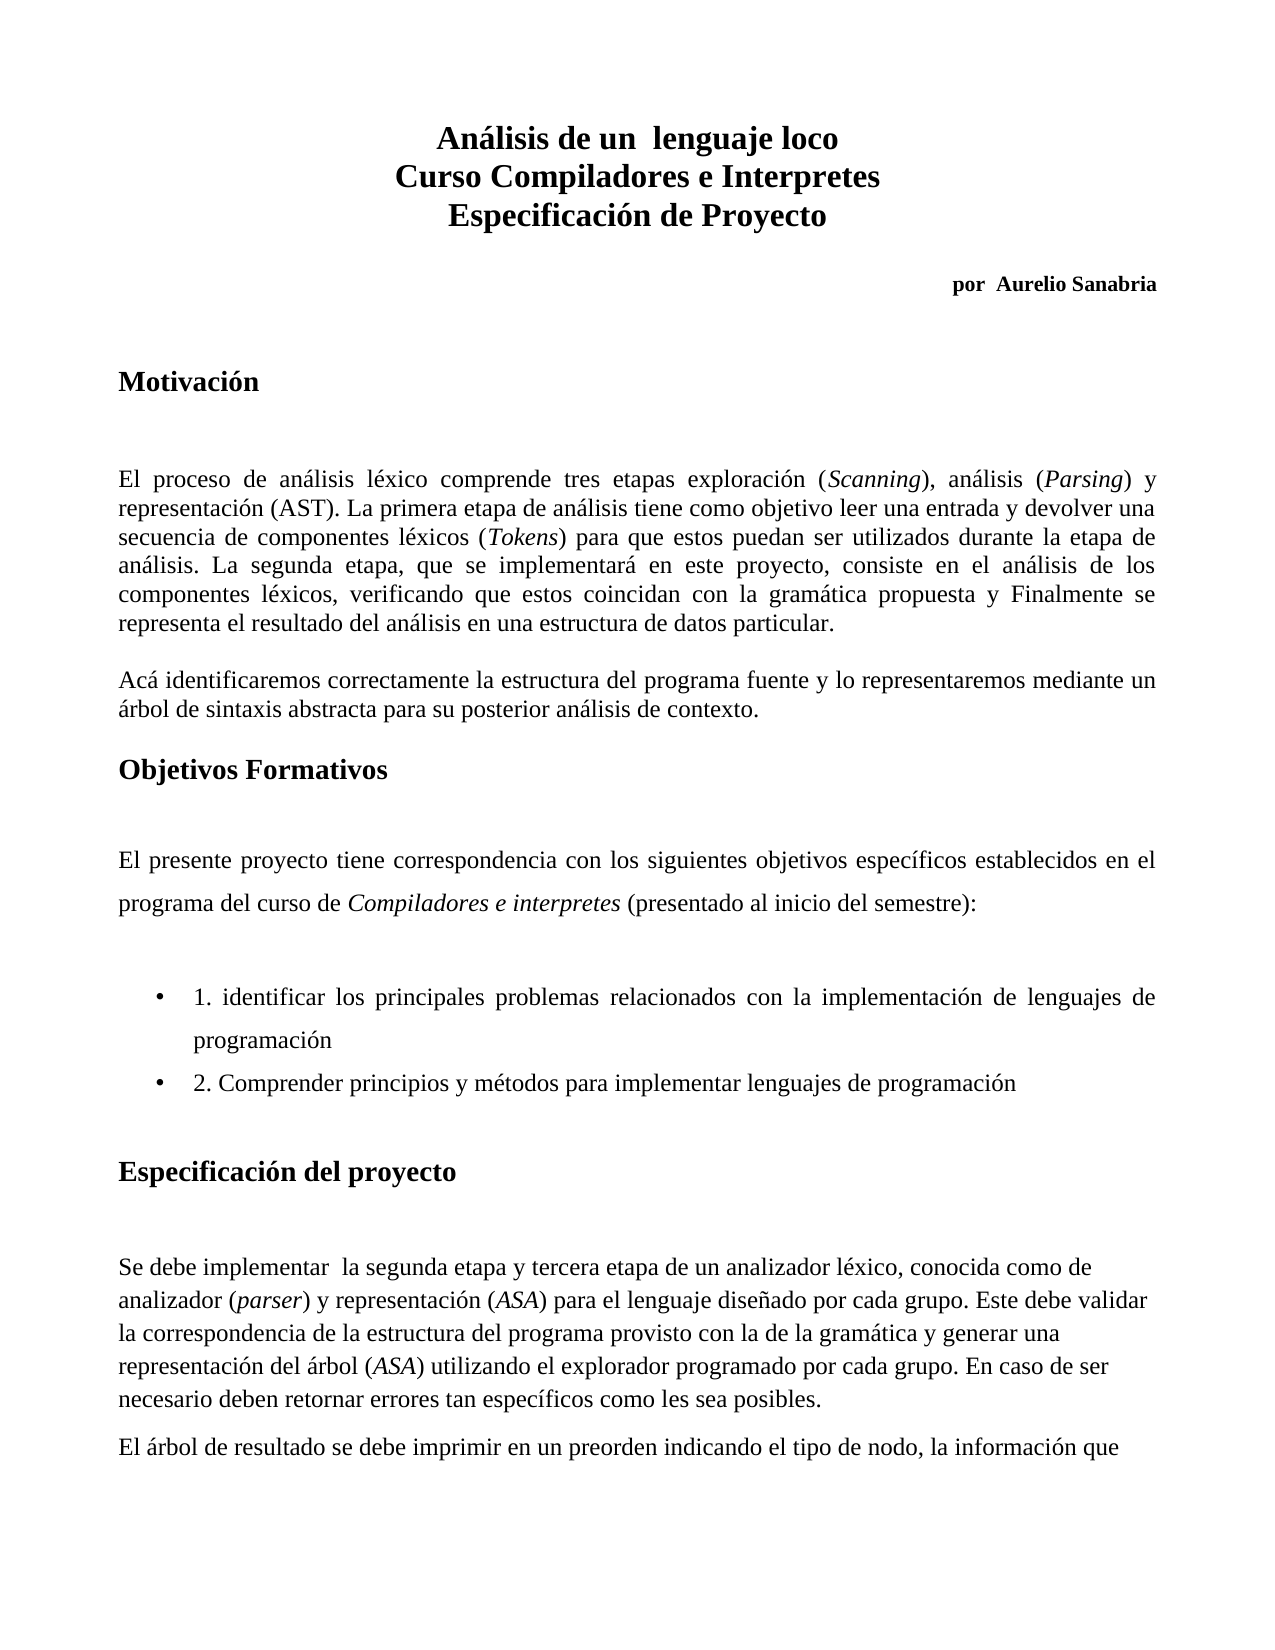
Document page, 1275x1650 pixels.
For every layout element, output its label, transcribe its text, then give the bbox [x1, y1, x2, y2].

text Objetivos Formativos [118, 752, 1157, 785]
text Motivación [118, 364, 1157, 397]
text Curso Compiladores e Interpretes [118, 156, 1157, 195]
text por Aurelio Sanabria [118, 271, 1157, 297]
text El árbol de resultado se debe imprimir en un preorden indicando el tipo de nodo, la información que [118, 1432, 1157, 1461]
text El proceso de análisis léxico comprende tres etapas exploración (Scanning), análisis (Parsing) y representación (AST). La primera etapa de análisis tiene como objetivo leer una entrada y devolver una secuencia de componentes léxicos (Tokens) para que estos puedan ser utilizados durante la etapa de análisis. La segunda etapa, que se implementará en este proyecto, consiste en el análisis de los componentes léxicos, verificando que estos coincidan con la gramática propuesta y Finalmente se representa el resultado del análisis en una estructura de datos particular. [118, 464, 1157, 637]
text Se debe implementar la segunda etapa y tercera etapa de un analizador léxico, conocida como de analizador (parser) y representación (ASA) para el lenguaje diseñado por cada grupo. Este debe validar la correspondencia de la estructura del programa provisto con la de la gramática y generar una representación del árbol (ASA) utilizando el explorador programado por cada grupo. En caso de ser necesario deben retornar errores tan específicos como les sea posibles. [118, 1252, 1157, 1413]
text Análisis de un lenguaje loco [118, 118, 1157, 156]
text Especificación de Proyecto [118, 195, 1157, 233]
list 2. Comprender principios y métodos para implementar lenguajes de programación [156, 1068, 1157, 1097]
text El presente proyecto tiene correspondencia con los siguientes objetivos específicos establecidos en el programa del curso de Compiladores e interpretes (presentado al inicio del semestre): [118, 845, 1157, 917]
list 1. identificar los principales problemas relacionados con la implementación de lenguajes de programación [156, 982, 1157, 1054]
text Acá identificaremos correctamente la estructura del programa fuente y lo representaremos mediante un árbol de sintaxis abstracta para su posterior análisis de contexto. [118, 666, 1157, 723]
text Especificación del proyecto [118, 1154, 1157, 1188]
